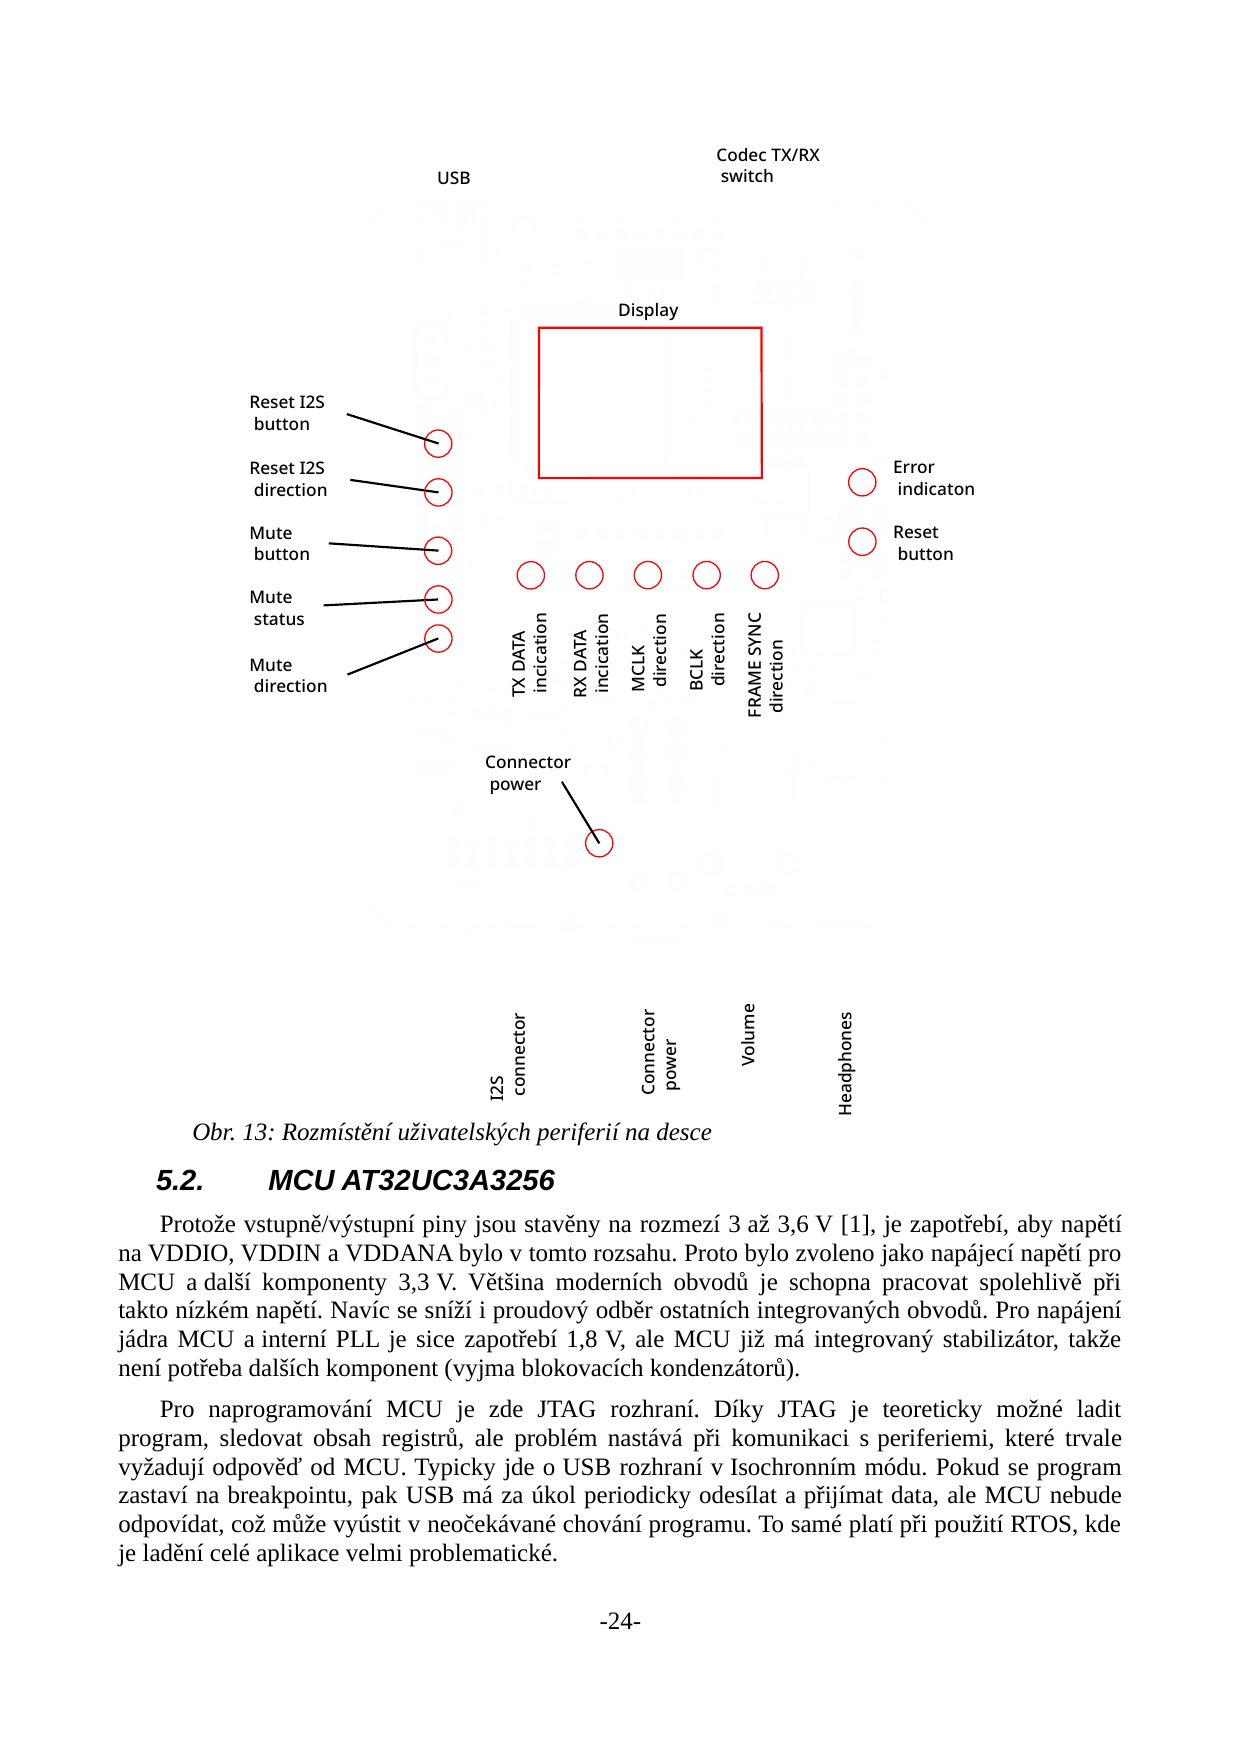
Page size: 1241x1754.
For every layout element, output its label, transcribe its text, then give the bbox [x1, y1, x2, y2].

text Pro naprogramování MCU je zde JTAG rozhraní. Díky JTAG je teoreticky možné ladit program, sledovat obsah registrů, ale problém nastává při komunikaci s periferiemi, které trvale vyžadují odpověď od MCU. Typicky jde o USB rozhraní v Isochronním módu. Pokud se program zastaví na breakpointu, pak USB má za úkol periodicky odesílat a přijímat data, ale MCU nebude odpovídat, což může vyústit v neočekávané chování programu. To samé platí při použití RTOS, kde je ladění celé aplikace velmi problematické. [118, 1394, 1122, 1567]
text Obr. 13: Rozmístění uživatelských periferií na desce [192, 142, 1048, 1146]
subtitle MCU AT32UC3A3256 [148, 118, 1122, 1197]
text Protože vstupně/výstupní piny jsou stavěny na rozmezí 3 až 3,6 V [1], je zapotřebí, aby napětí na VDDIO, VDDIN a VDDANA bylo v tomto rozsahu. Proto bylo zvoleno jako napájecí napětí pro MCU a další komponenty 3,3 V. Většina moderních obvodů je schopna pracovat spolehlivě při takto nízkém napětí. Navíc se sníží i proudový odběr ostatních integrovaných obvodů. Pro napájení jádra MCU a interní PLL je sice zapotřebí 1,8 V, ale MCU již má integrovaný stabilizátor, takže není potřeba dalších komponent (vyjma blokovacích kondenzátorů). [118, 1209, 1122, 1382]
